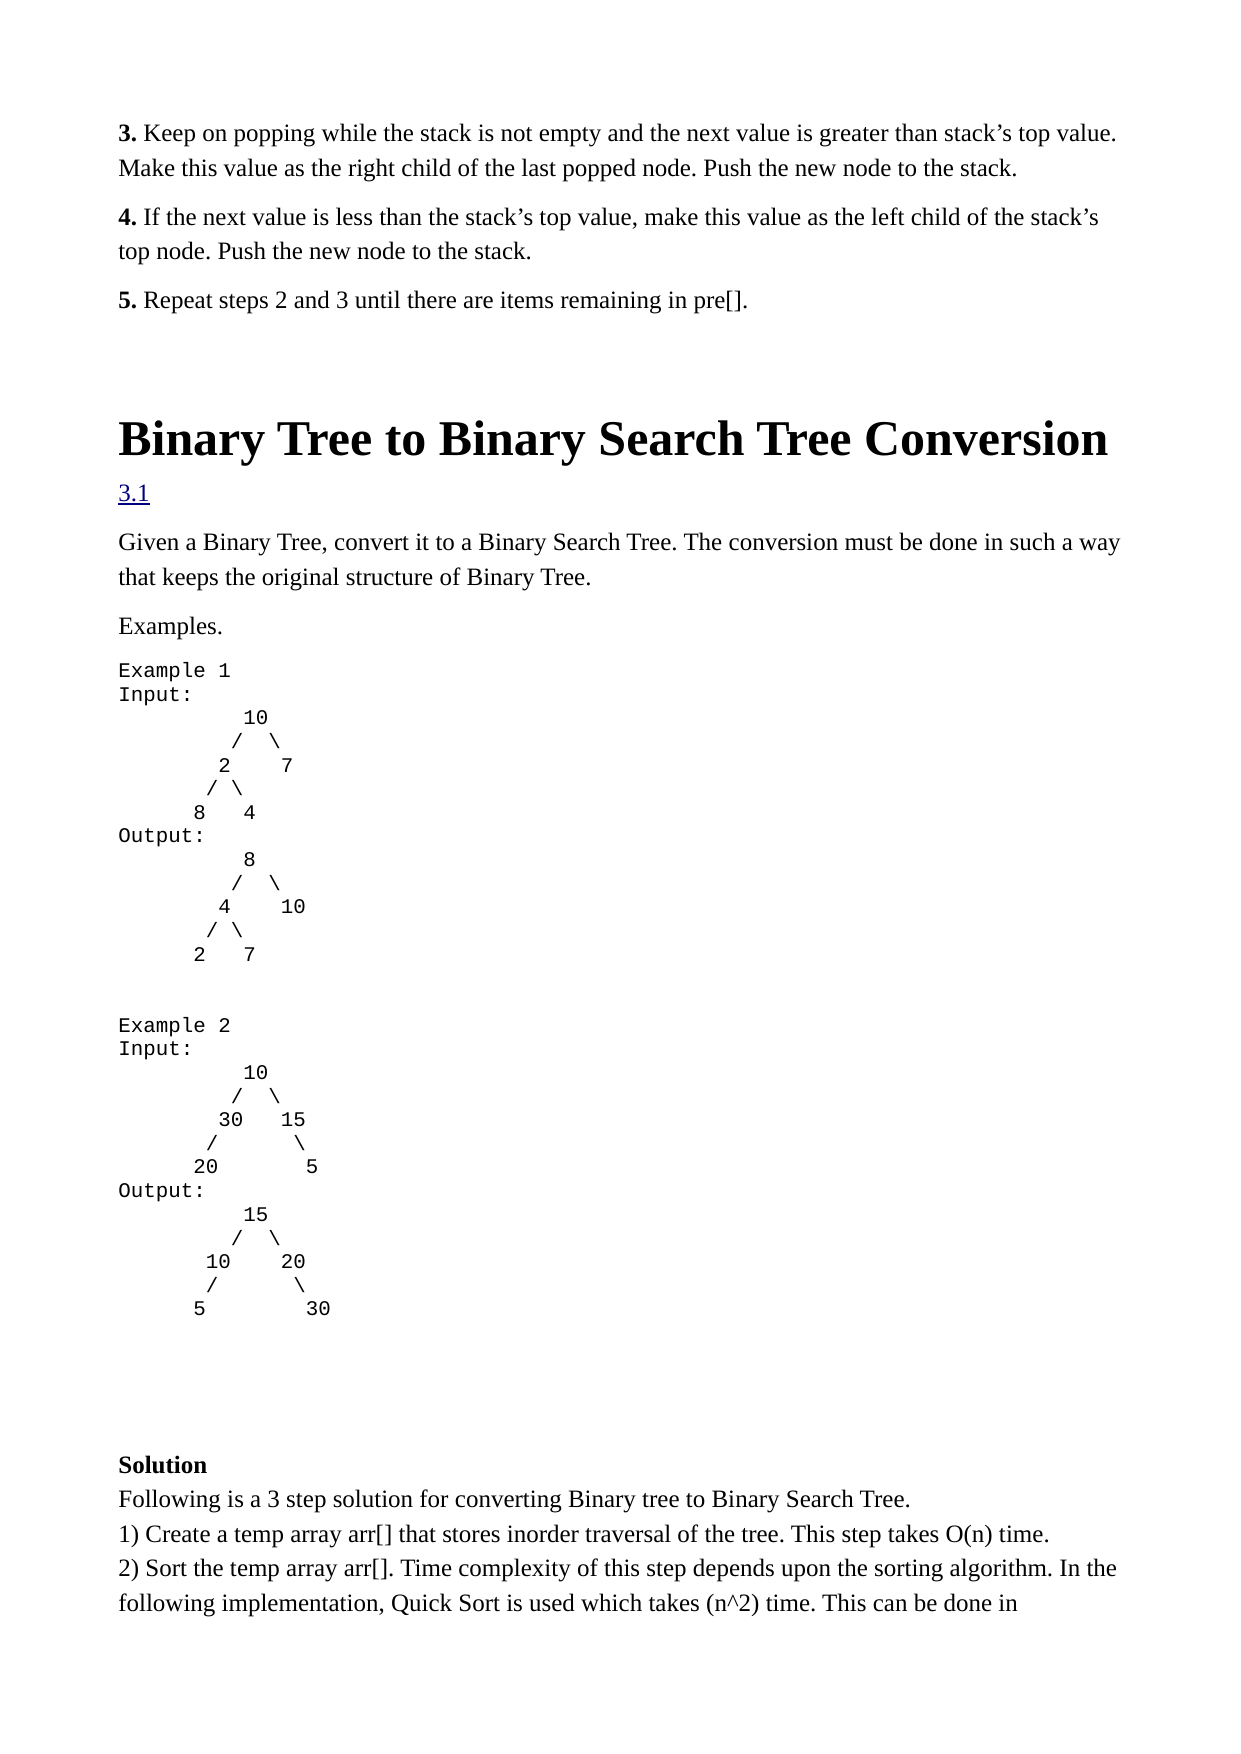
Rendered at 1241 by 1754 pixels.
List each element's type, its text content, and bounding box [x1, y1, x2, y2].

text / \ [118, 1227, 1122, 1251]
text / \ [118, 1133, 1122, 1157]
text 2 7 [118, 754, 1122, 778]
text 8 [118, 849, 1122, 873]
text 20 5 [118, 1157, 1122, 1180]
text Output: [118, 826, 1122, 849]
text 10 20 [118, 1251, 1122, 1275]
text 5. Repeat steps 2 and 3 until there are items remaining in pre[]. [118, 285, 1122, 314]
text 10 [118, 707, 1122, 731]
text 5 30 [118, 1298, 1122, 1322]
text Solution Following is a 3 step solution for converting Binary tree to Binary Search Tree. 1) Create a temp array arr[] that stores inorder traversal of the tree. This step takes O(n) time. 2) Sort the temp array arr[]. Time complexity of this step depends upon the sorting algorithm. In the following implementation, Quick Sort is used which takes (n^2) time. This can be done in [118, 1450, 1122, 1616]
text 2 7 [118, 944, 1122, 967]
text 15 [118, 1204, 1122, 1227]
text Input: [118, 684, 1122, 707]
text 3. Keep on popping while the stack is not empty and the next value is greater than stack’s top value. Make this value as the right child of the last popped node. Push the new node to the stack. [118, 118, 1122, 181]
text Given a Binary Tree, convert it to a Binary Search Tree. The conversion must be done in such a way that keeps the original structure of Binary Tree. [118, 527, 1122, 591]
text Input: [118, 1038, 1122, 1062]
text / \ [118, 873, 1122, 896]
text 30 15 [118, 1109, 1122, 1133]
subtitle Binary Tree to Binary Search Tree Conversion [118, 408, 1122, 466]
text Example 1 [118, 660, 1122, 684]
text Examples. [118, 611, 1122, 640]
text / \ [118, 1086, 1122, 1109]
text Output: [118, 1180, 1122, 1204]
text / \ [118, 920, 1122, 944]
text 10 [118, 1062, 1122, 1086]
text 4 10 [118, 896, 1122, 920]
text / \ [118, 1275, 1122, 1298]
text 3.1 [118, 478, 1122, 507]
text Example 2 [118, 1015, 1122, 1038]
text / \ [118, 778, 1122, 802]
text / \ [118, 731, 1122, 754]
text 8 4 [118, 802, 1122, 826]
text 4. If the next value is less than the stack’s top value, make this value as the left child of the stack’s top node. Push the new node to the stack. [118, 202, 1122, 265]
